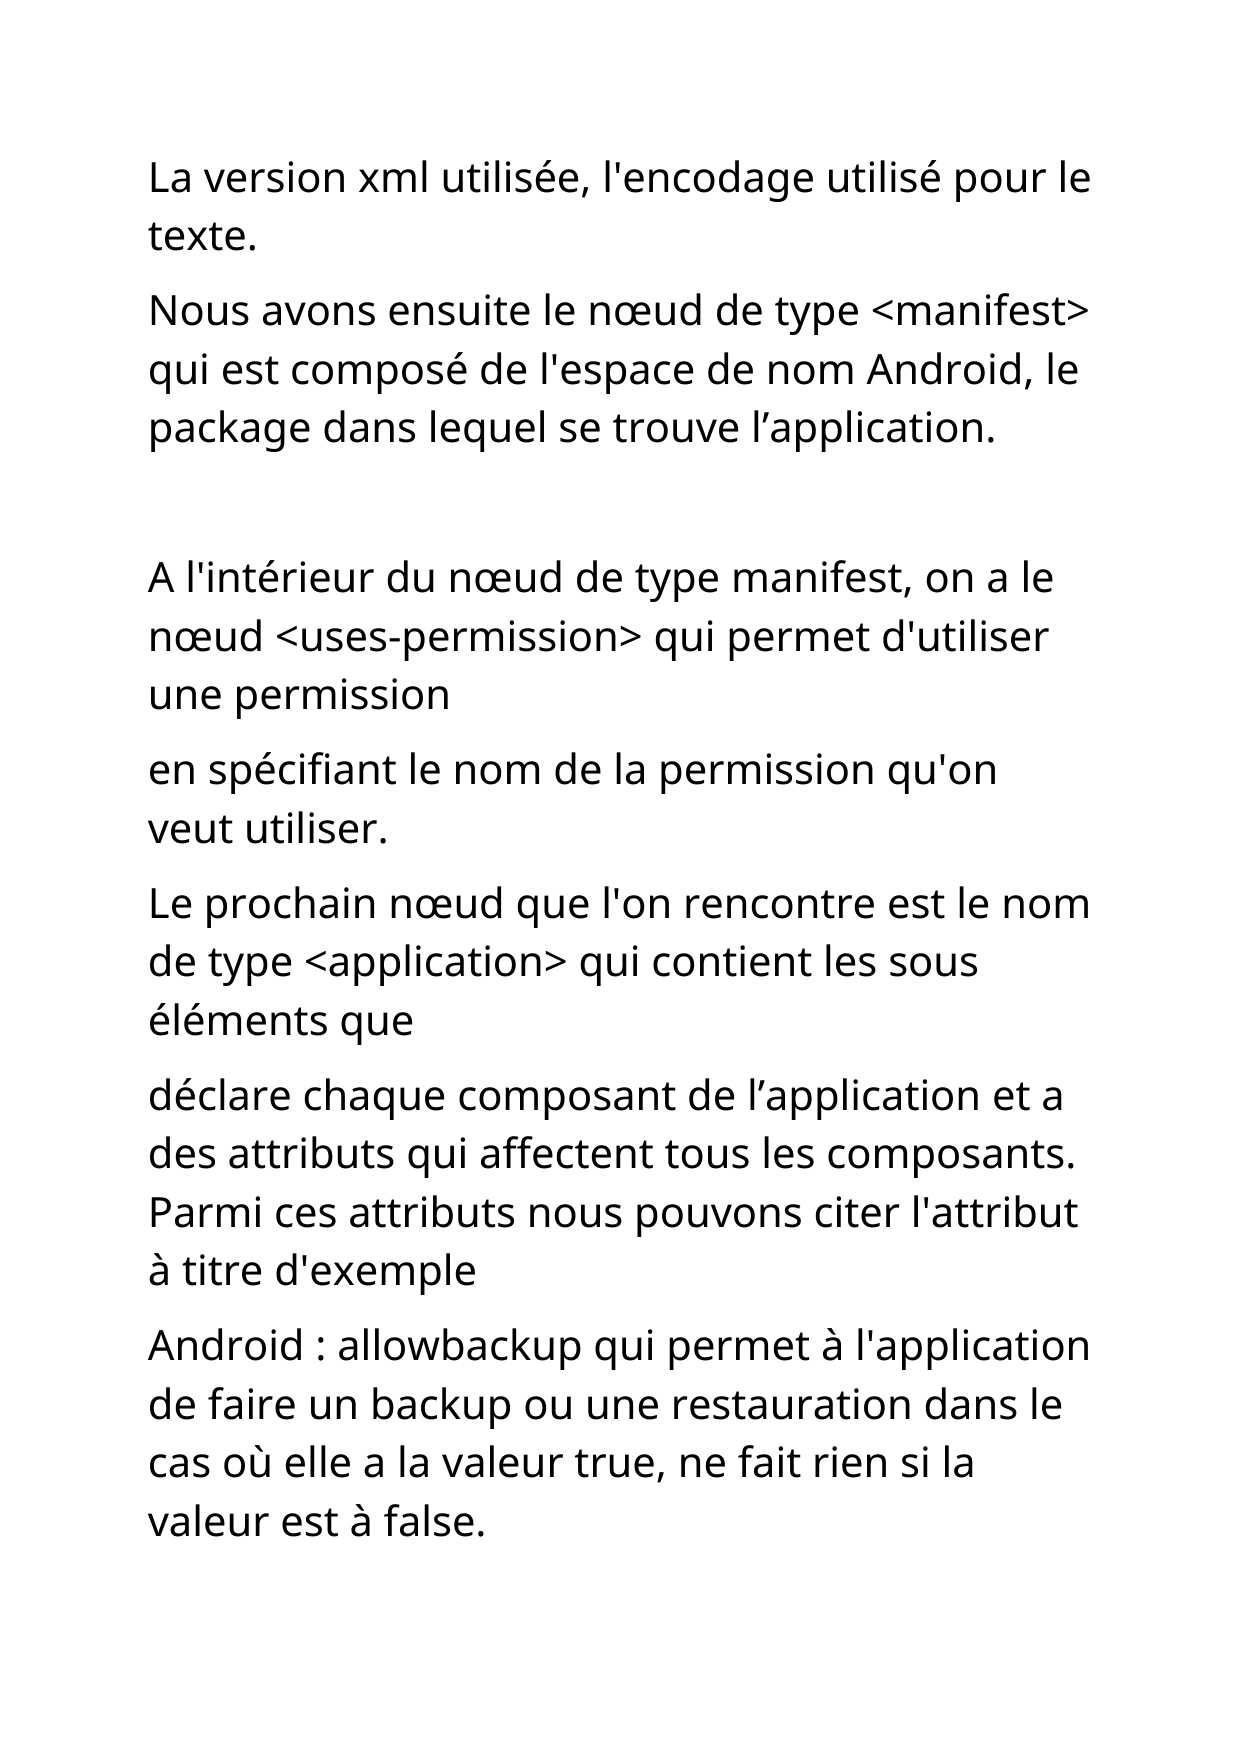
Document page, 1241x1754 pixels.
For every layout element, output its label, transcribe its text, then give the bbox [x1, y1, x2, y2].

text Nous avons ensuite le nœud de type <manifest> qui est composé de l'espace de nom Android, le package dans lequel se trouve l’application. [148, 281, 1093, 455]
text La version xml utilisée, l'encodage utilisé pour le texte. [148, 148, 1093, 263]
text déclare chaque composant de l’application et a des attributs qui affectent tous les composants. Parmi ces attributs nous pouvons citer l'attribut à titre d'exemple [148, 1066, 1093, 1298]
text A l'intérieur du nœud de type manifest, on a le nœud <uses-permission> qui permet d'utiliser une permission [148, 548, 1093, 722]
text Android : allowbackup qui permet à l'application de faire un backup ou une restauration dans le cas où elle a la valeur true, ne fait rien si la valeur est à false. [148, 1316, 1093, 1548]
text en spécifiant le nom de la permission qu'on veut utiliser. [148, 740, 1093, 855]
text Le prochain nœud que l'on rencontre est le nom de type <application> qui contient les sous éléments que [148, 874, 1093, 1047]
